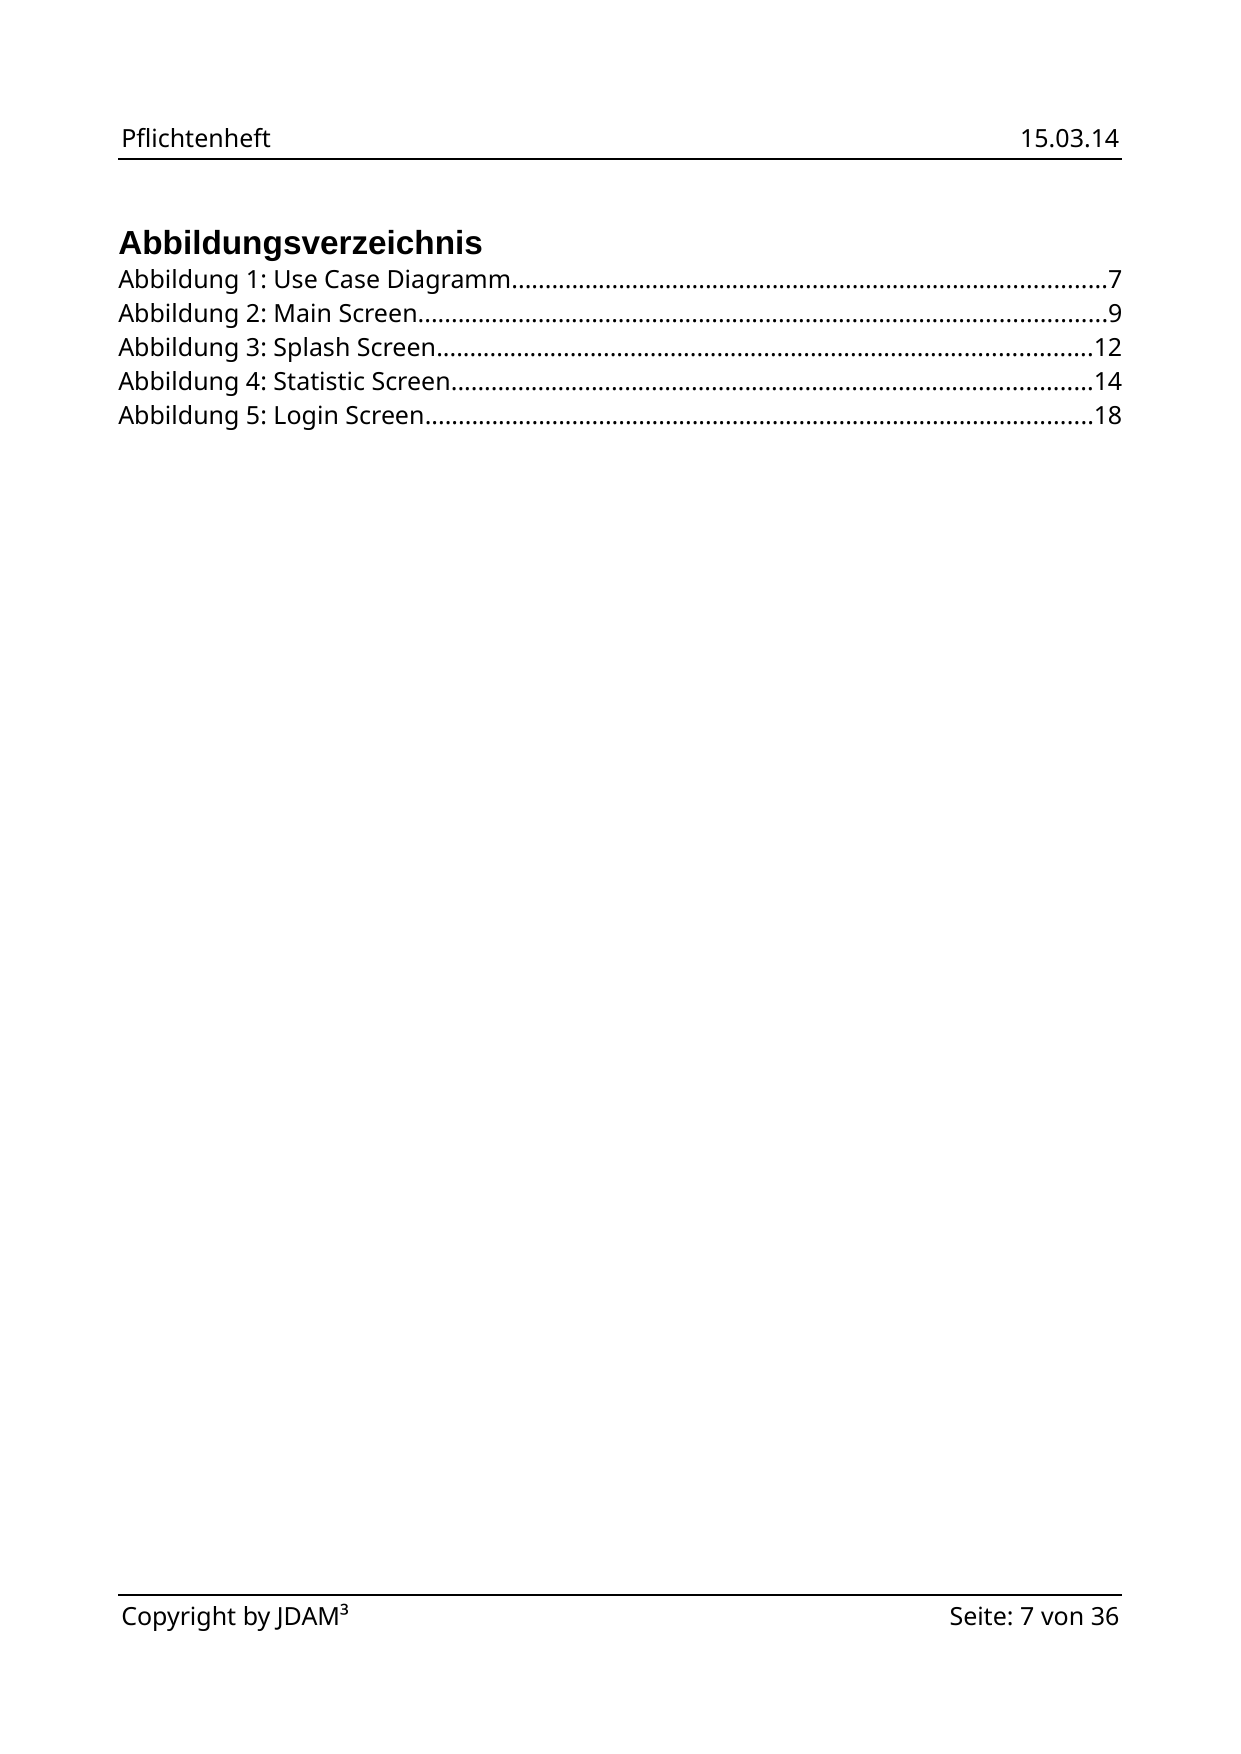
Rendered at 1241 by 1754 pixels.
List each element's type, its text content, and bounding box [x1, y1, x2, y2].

text Abbildung 5: Login Screen 18 [118, 398, 1122, 432]
subtitle Abbildungsverzeichnis [118, 223, 1122, 262]
text Abbildung 2: Main Screen 9 [118, 296, 1122, 330]
text Abbildung 1: Use Case Diagramm 7 [118, 262, 1122, 296]
text Abbildung 4: Statistic Screen 14 [118, 364, 1122, 398]
text Abbildung 3: Splash Screen 12 [118, 330, 1122, 364]
